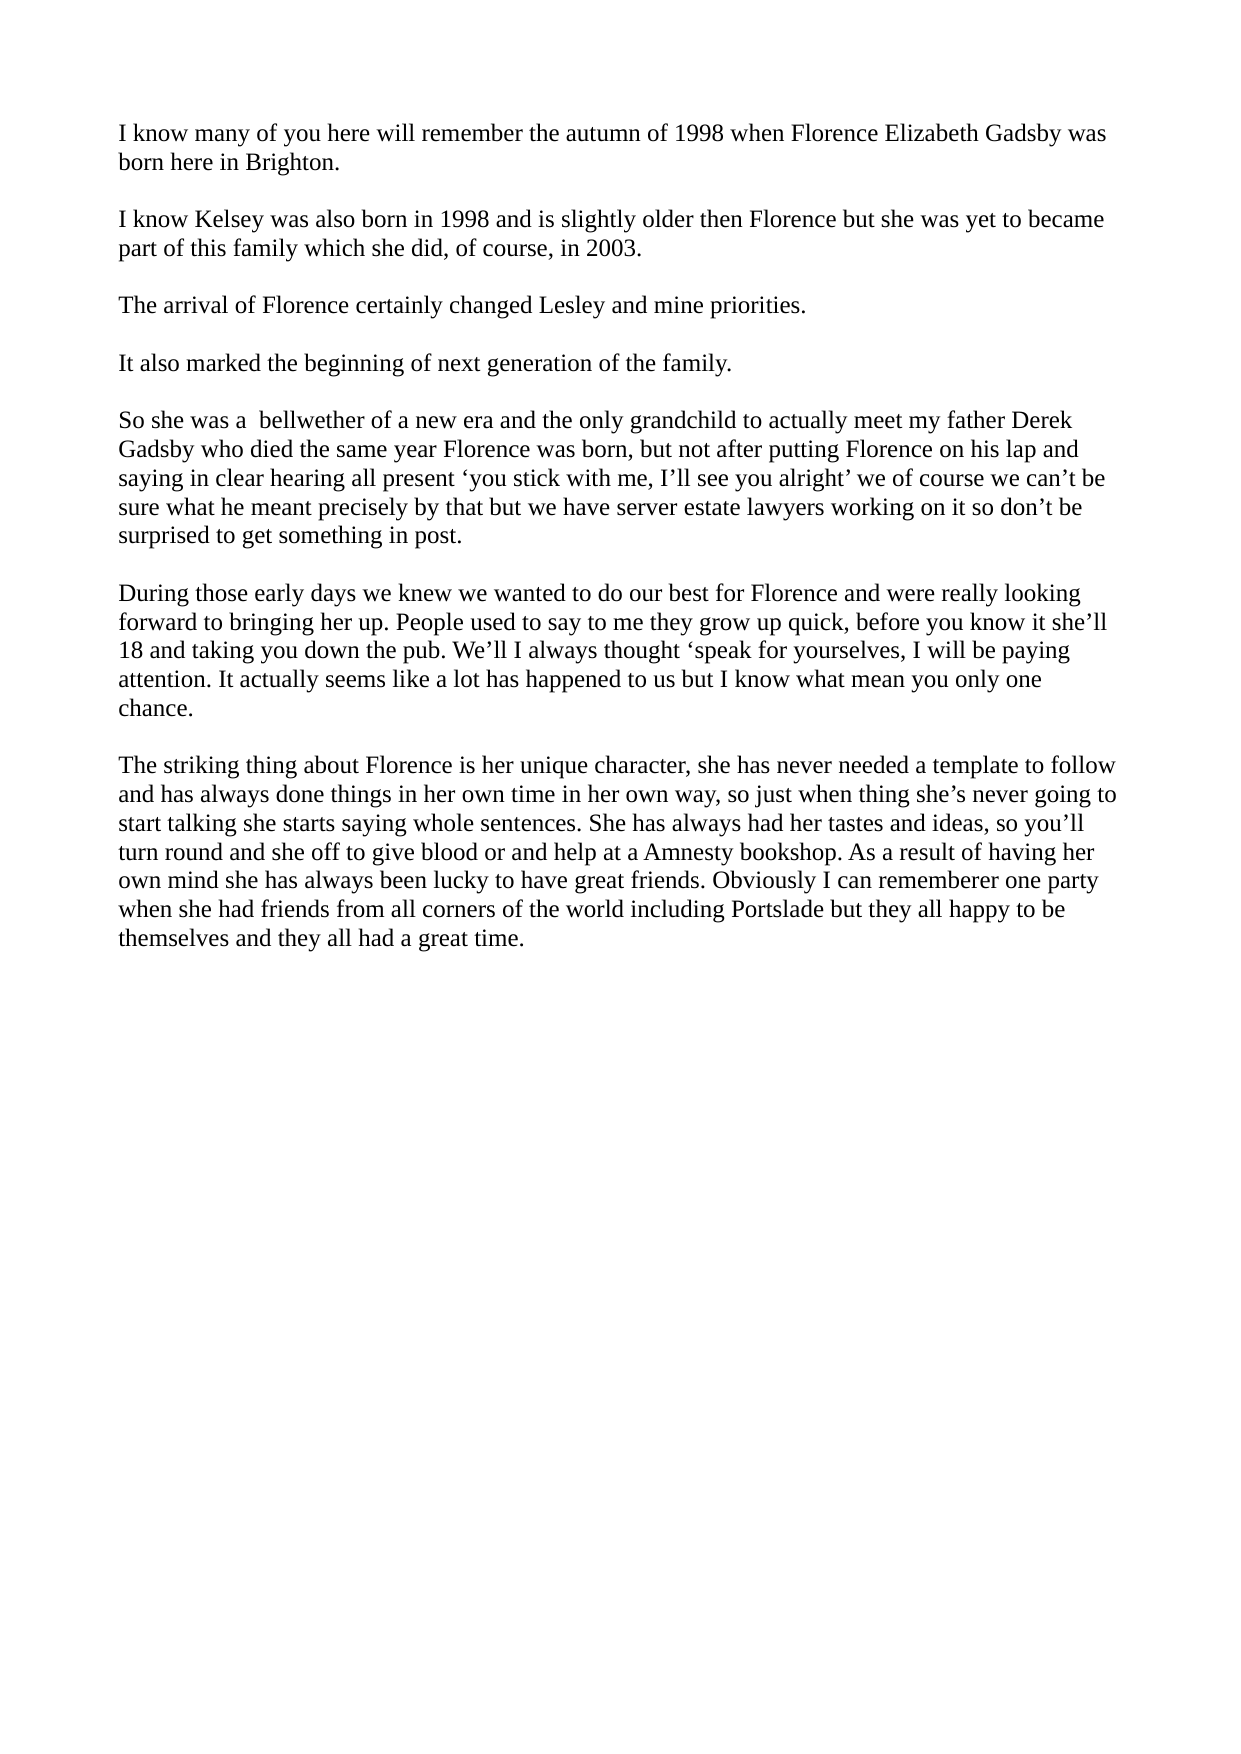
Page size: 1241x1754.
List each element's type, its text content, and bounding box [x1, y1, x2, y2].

text I know many of you here will remember the autumn of 1998 when Florence Elizabeth Gadsby was born here in Brighton. [118, 118, 1122, 176]
text During those early days we knew we wanted to do our best for Florence and were really looking forward to bringing her up. People used to say to me they grow up quick, before you know it she’ll 18 and taking you down the pub. We’ll I always thought ‘speak for yourselves, I will be paying attention. It actually seems like a lot has happened to us but I know what mean you only one chance. [118, 578, 1122, 722]
text It also marked the beginning of next generation of the family. [118, 348, 1122, 377]
text So she was a bellwether of a new era and the only grandchild to actually meet my father Derek Gadsby who died the same year Florence was born, but not after putting Florence on his lap and saying in clear hearing all present ‘you stick with me, I’ll see you alright’ we of course we can’t be sure what he meant precisely by that but we have server estate lawyers working on it so don’t be surprised to get something in post. [118, 406, 1122, 549]
text The arrival of Florence certainly changed Lesley and mine priorities. [118, 291, 1122, 319]
text I know Kelsey was also born in 1998 and is slightly older then Florence but she was yet to became part of this family which she did, of course, in 2003. [118, 204, 1122, 262]
text The striking thing about Florence is her unique character, she has never needed a template to follow and has always done things in her own time in her own way, so just when thing she’s never going to start talking she starts saying whole sentences. She has always had her tastes and ideas, so you’ll turn round and she off to give blood or and help at a Amnesty bookshop. As a result of having her own mind she has always been lucky to have great friends. Obviously I can rememberer one party when she had friends from all corners of the world including Portslade but they all happy to be themselves and they all had a great time. [118, 751, 1122, 952]
